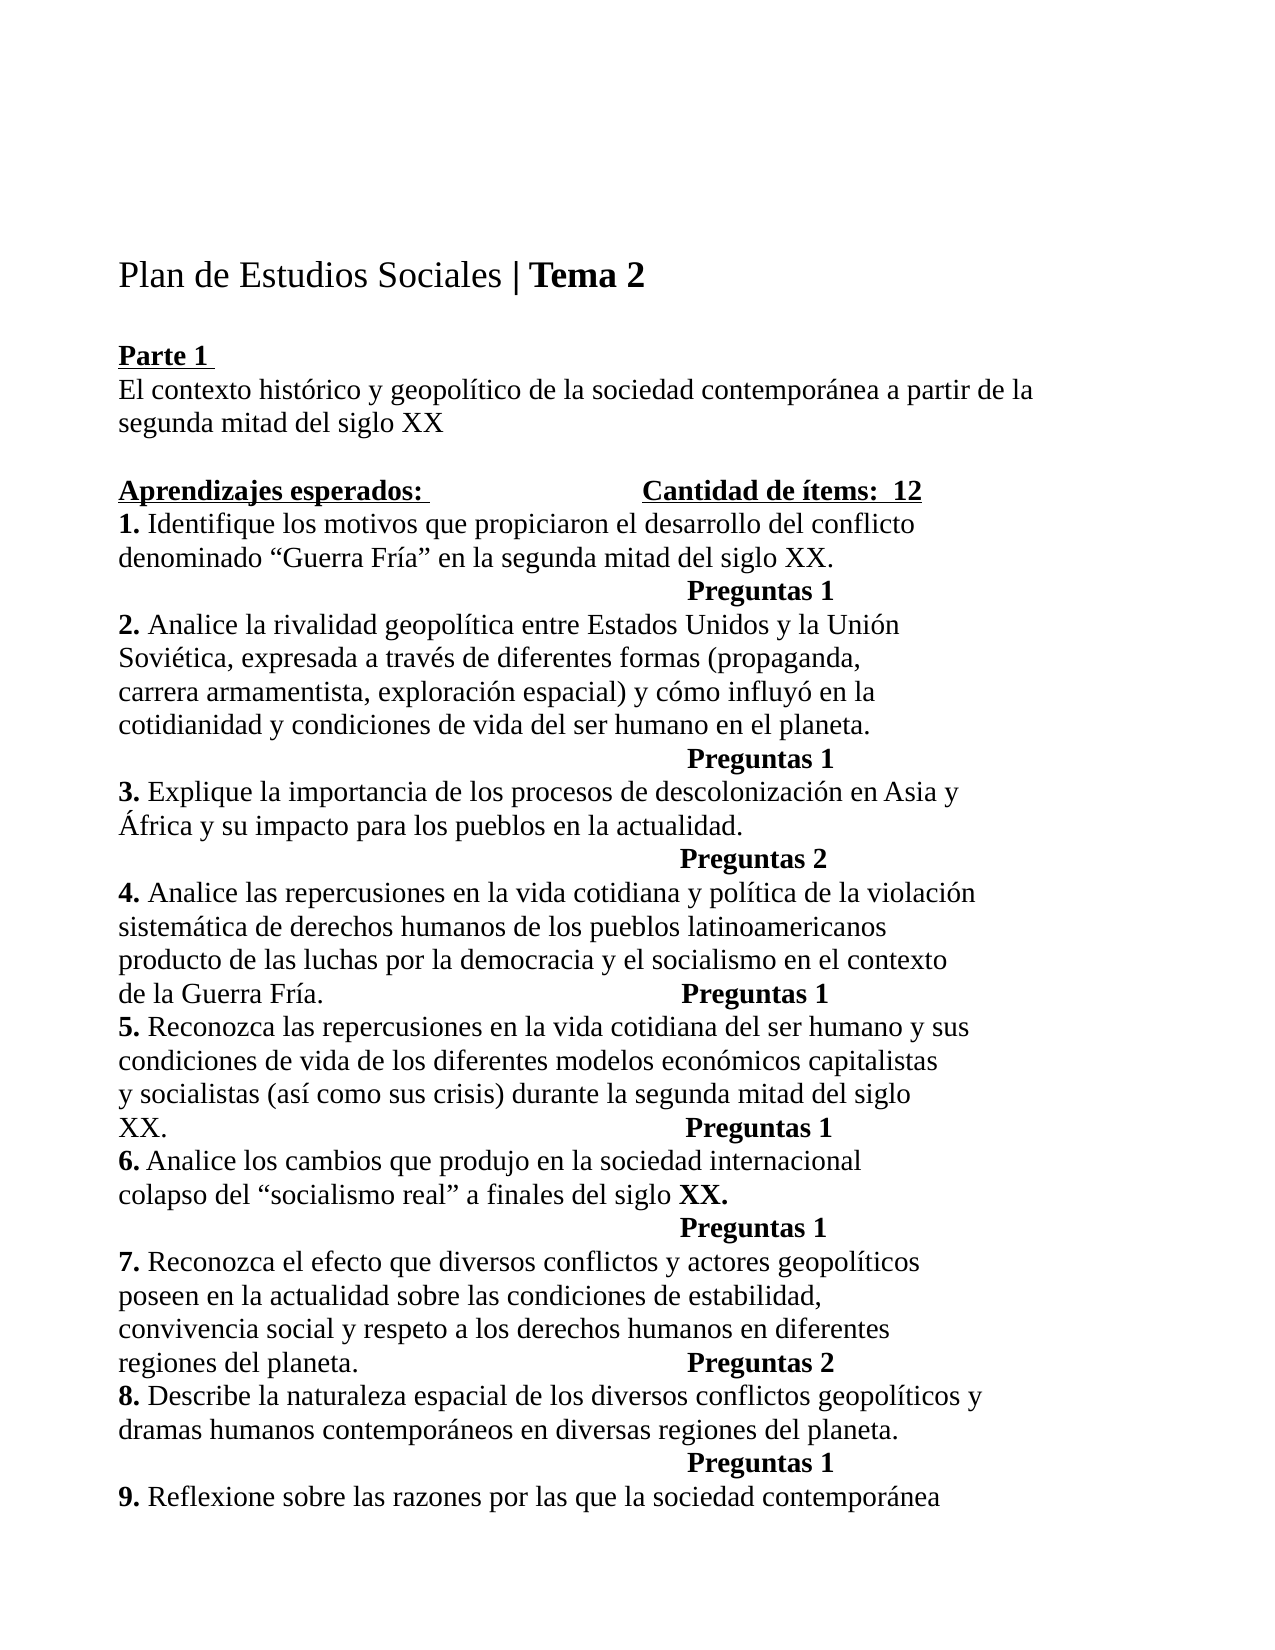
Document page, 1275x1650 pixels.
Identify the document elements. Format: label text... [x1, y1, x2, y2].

text 6. Analice los cambios que produjo en la sociedad internacional [118, 1143, 1157, 1177]
text Aprendizajes esperados: Cantidad de ítems: 12 [118, 473, 1157, 506]
text colapso del “socialismo real” a finales del siglo XX. [118, 1177, 1157, 1211]
text 7. Reconozca el efecto que diversos conflictos y actores geopolíticos [118, 1244, 1157, 1278]
text El contexto histórico y geopolítico de la sociedad contemporánea a partir de la [118, 372, 1157, 406]
text de la Guerra Fría. Preguntas 1 [118, 976, 1157, 1009]
text África y su impacto para los pueblos en la actualidad. [118, 808, 1157, 842]
text poseen en la actualidad sobre las condiciones de estabilidad, [118, 1278, 1157, 1311]
text producto de las luchas por la democracia y el socialismo en el contexto [118, 942, 1157, 976]
text Soviética, expresada a través de diferentes formas (propaganda, [118, 640, 1157, 674]
text 2. Analice la rivalidad geopolítica entre Estados Unidos y la Unión [118, 607, 1157, 640]
text condiciones de vida de los diferentes modelos económicos capitalistas [118, 1043, 1157, 1076]
text sistemática de derechos humanos de los pueblos latinoamericanos [118, 909, 1157, 942]
text 5. Reconozca las repercusiones en la vida cotidiana del ser humano y sus [118, 1009, 1157, 1043]
text XX. Preguntas 1 [118, 1110, 1157, 1143]
text Preguntas 1 [118, 1211, 1157, 1244]
text cotidianidad y condiciones de vida del ser humano en el planeta. [118, 707, 1157, 741]
text 3. Explique la importancia de los procesos de descolonización en Asia y [118, 774, 1157, 808]
text Preguntas 1 [118, 741, 1157, 774]
text y socialistas (así como sus crisis) durante la segunda mitad del siglo [118, 1076, 1157, 1110]
text Parte 1 [118, 338, 1157, 372]
text 8. Describe la naturaleza espacial de los diversos conflictos geopolíticos y [118, 1378, 1157, 1412]
text 1. Identifique los motivos que propiciaron el desarrollo del conflicto [118, 506, 1157, 540]
text Preguntas 1 [118, 1445, 1157, 1479]
text convivencia social y respeto a los derechos humanos en diferentes [118, 1311, 1157, 1345]
text dramas humanos contemporáneos en diversas regiones del planeta. [118, 1412, 1157, 1445]
text Preguntas 1 [118, 573, 1157, 607]
text carrera armamentista, exploración espacial) y cómo influyó en la [118, 674, 1157, 707]
text regiones del planeta. Preguntas 2 [118, 1345, 1157, 1378]
text 9. Reflexione sobre las razones por las que la sociedad contemporánea [118, 1479, 1157, 1512]
text Preguntas 2 [118, 842, 1157, 875]
text 4. Analice las repercusiones en la vida cotidiana y política de la violación [118, 875, 1157, 909]
text denominado “Guerra Fría” en la segunda mitad del siglo XX. [118, 540, 1157, 573]
text segunda mitad del siglo XX [118, 406, 1157, 439]
text Plan de Estudios Sociales | Tema 2 [118, 252, 1157, 295]
